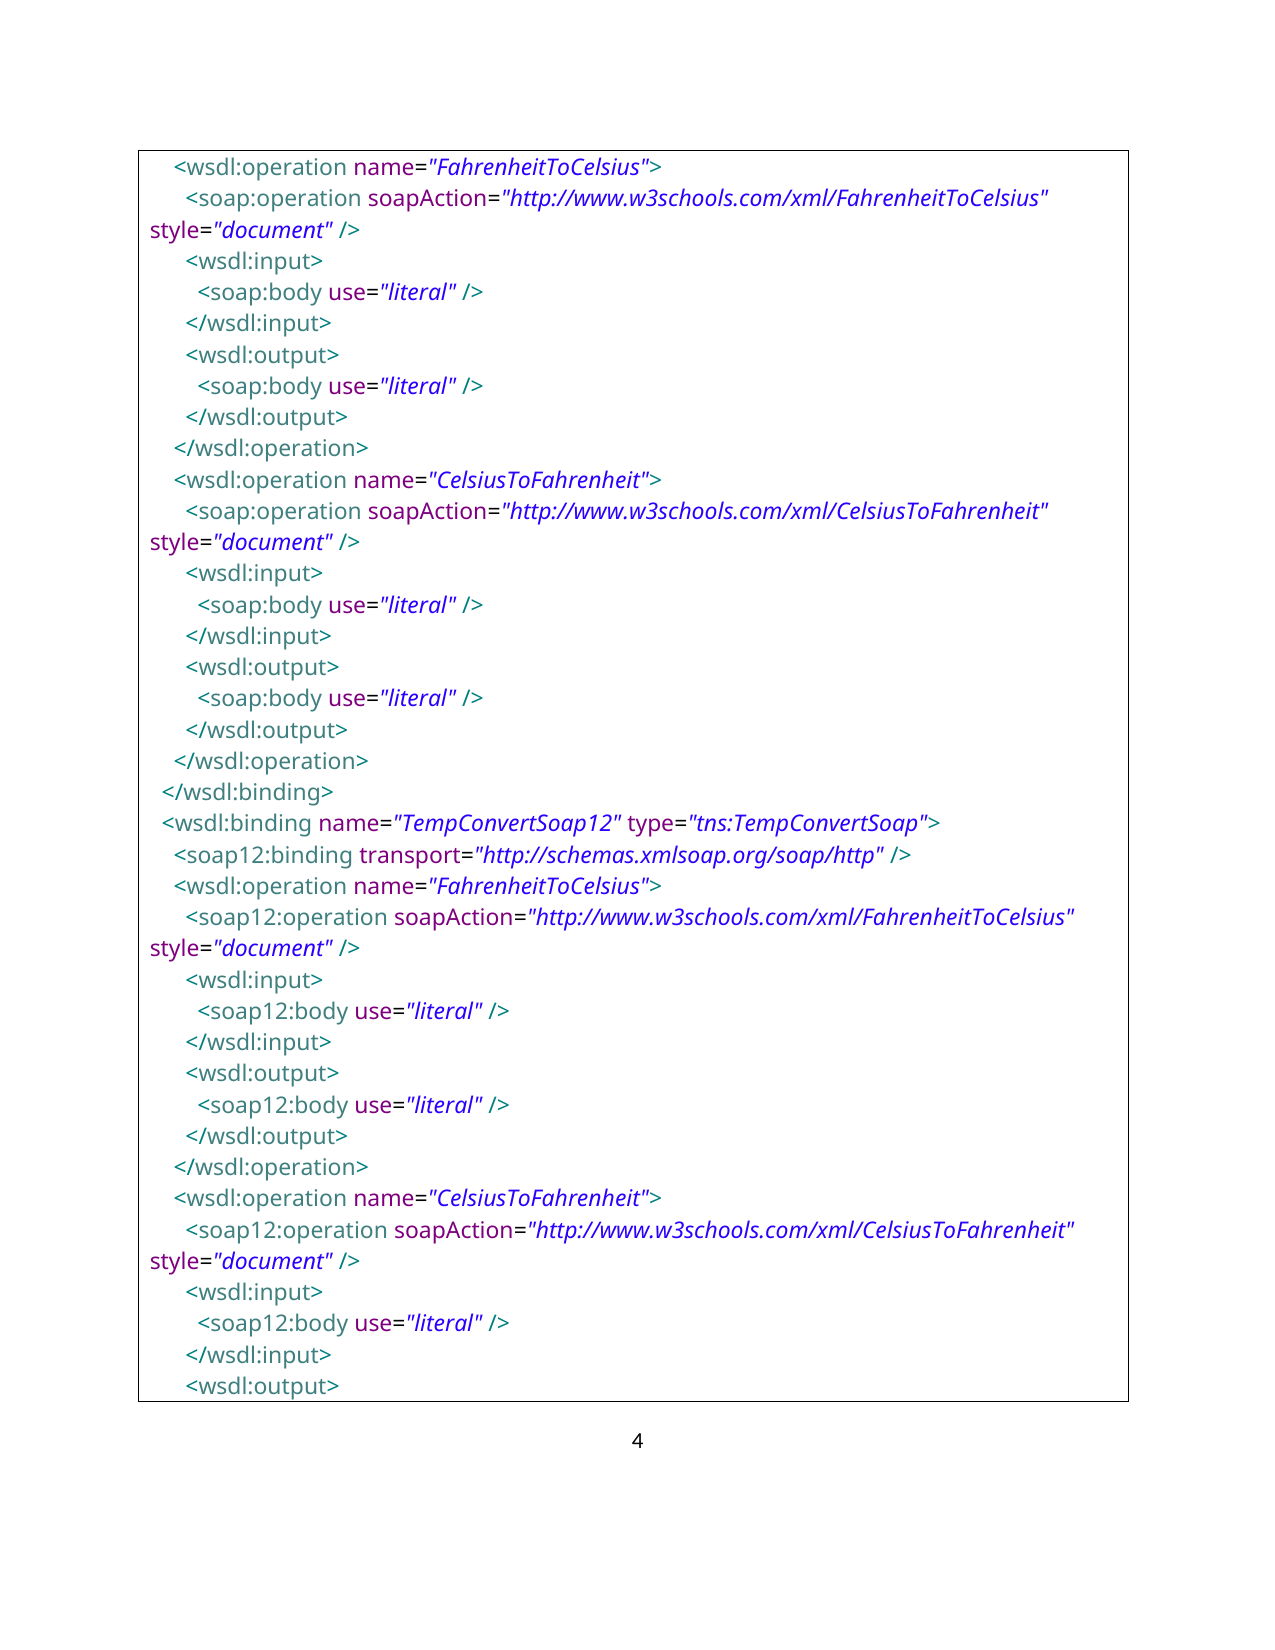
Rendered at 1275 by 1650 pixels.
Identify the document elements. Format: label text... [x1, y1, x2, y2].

table_cell <wsdl:operation name="FahrenheitToCelsius"> <soap:operation soapAction="http://www.w3schools.com/xml/FahrenheitToCelsius" style="document" /> <wsdl:input> <soap:body use="literal" /> </wsdl:input> <wsdl:output> <soap:body use="literal" /> </wsdl:output> </wsdl:operation> <wsdl:operation name="CelsiusToFahrenheit"> <soap:operation soapAction="http://www.w3schools.com/xml/CelsiusToFahrenheit" style="document" /> <wsdl:input> <soap:body use="literal" /> </wsdl:input> <wsdl:output> <soap:body use="literal" /> </wsdl:output> </wsdl:operation> </wsdl:binding> <wsdl:binding name="TempConvertSoap12" type="tns:TempConvertSoap"> <soap12:binding transport="http://schemas.xmlsoap.org/soap/http" /> <wsdl:operation name="FahrenheitToCelsius"> <soap12:operation soapAction="http://www.w3schools.com/xml/FahrenheitToCelsius" style="document" /> <wsdl:input> <soap12:body use="literal" /> </wsdl:input> <wsdl:output> <soap12:body use="literal" /> </wsdl:output> </wsdl:operation> <wsdl:operation name="CelsiusToFahrenheit"> <soap12:operation soapAction="http://www.w3schools.com/xml/CelsiusToFahrenheit" style="document" /> <wsdl:input> <soap12:body use="literal" /> </wsdl:input> <wsdl:output> [139, 151, 1128, 1401]
